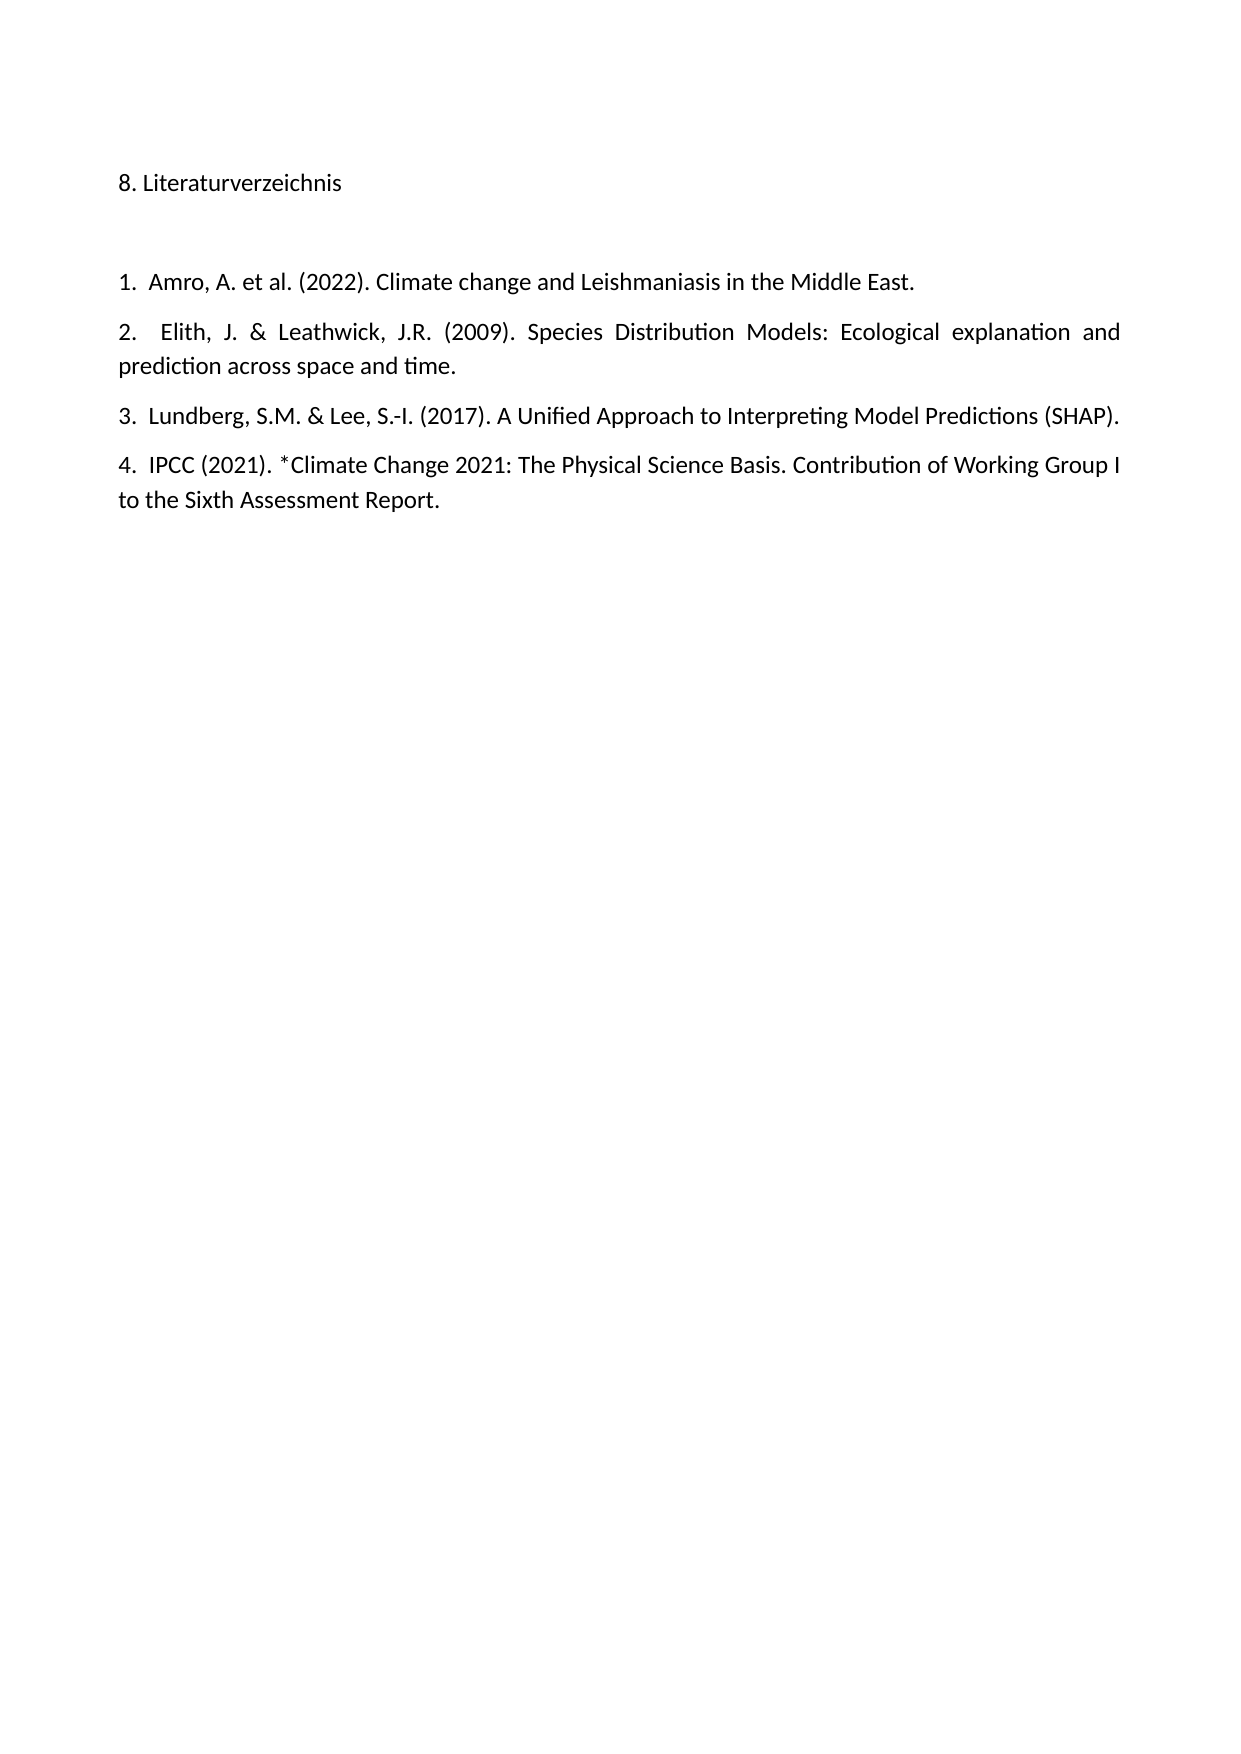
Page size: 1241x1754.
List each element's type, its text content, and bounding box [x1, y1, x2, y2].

text 8. Literaturverzeichnis [118, 167, 1122, 198]
text 3. Lundberg, S.M. & Lee, S.-I. (2017). A Unified Approach to Interpreting Model Predictions (SHAP). [118, 400, 1122, 430]
text 1. Amro, A. et al. (2022). Climate change and Leishmaniasis in the Middle East. [118, 266, 1122, 297]
text 2. Elith, J. & Leathwick, J.R. (2009). Species Distribution Models: Ecological explanation and prediction across space and time. [118, 316, 1122, 381]
text 4. IPCC (2021). *Climate Change 2021: The Physical Science Basis. Contribution of Working Group I to the Sixth Assessment Report. [118, 449, 1122, 514]
